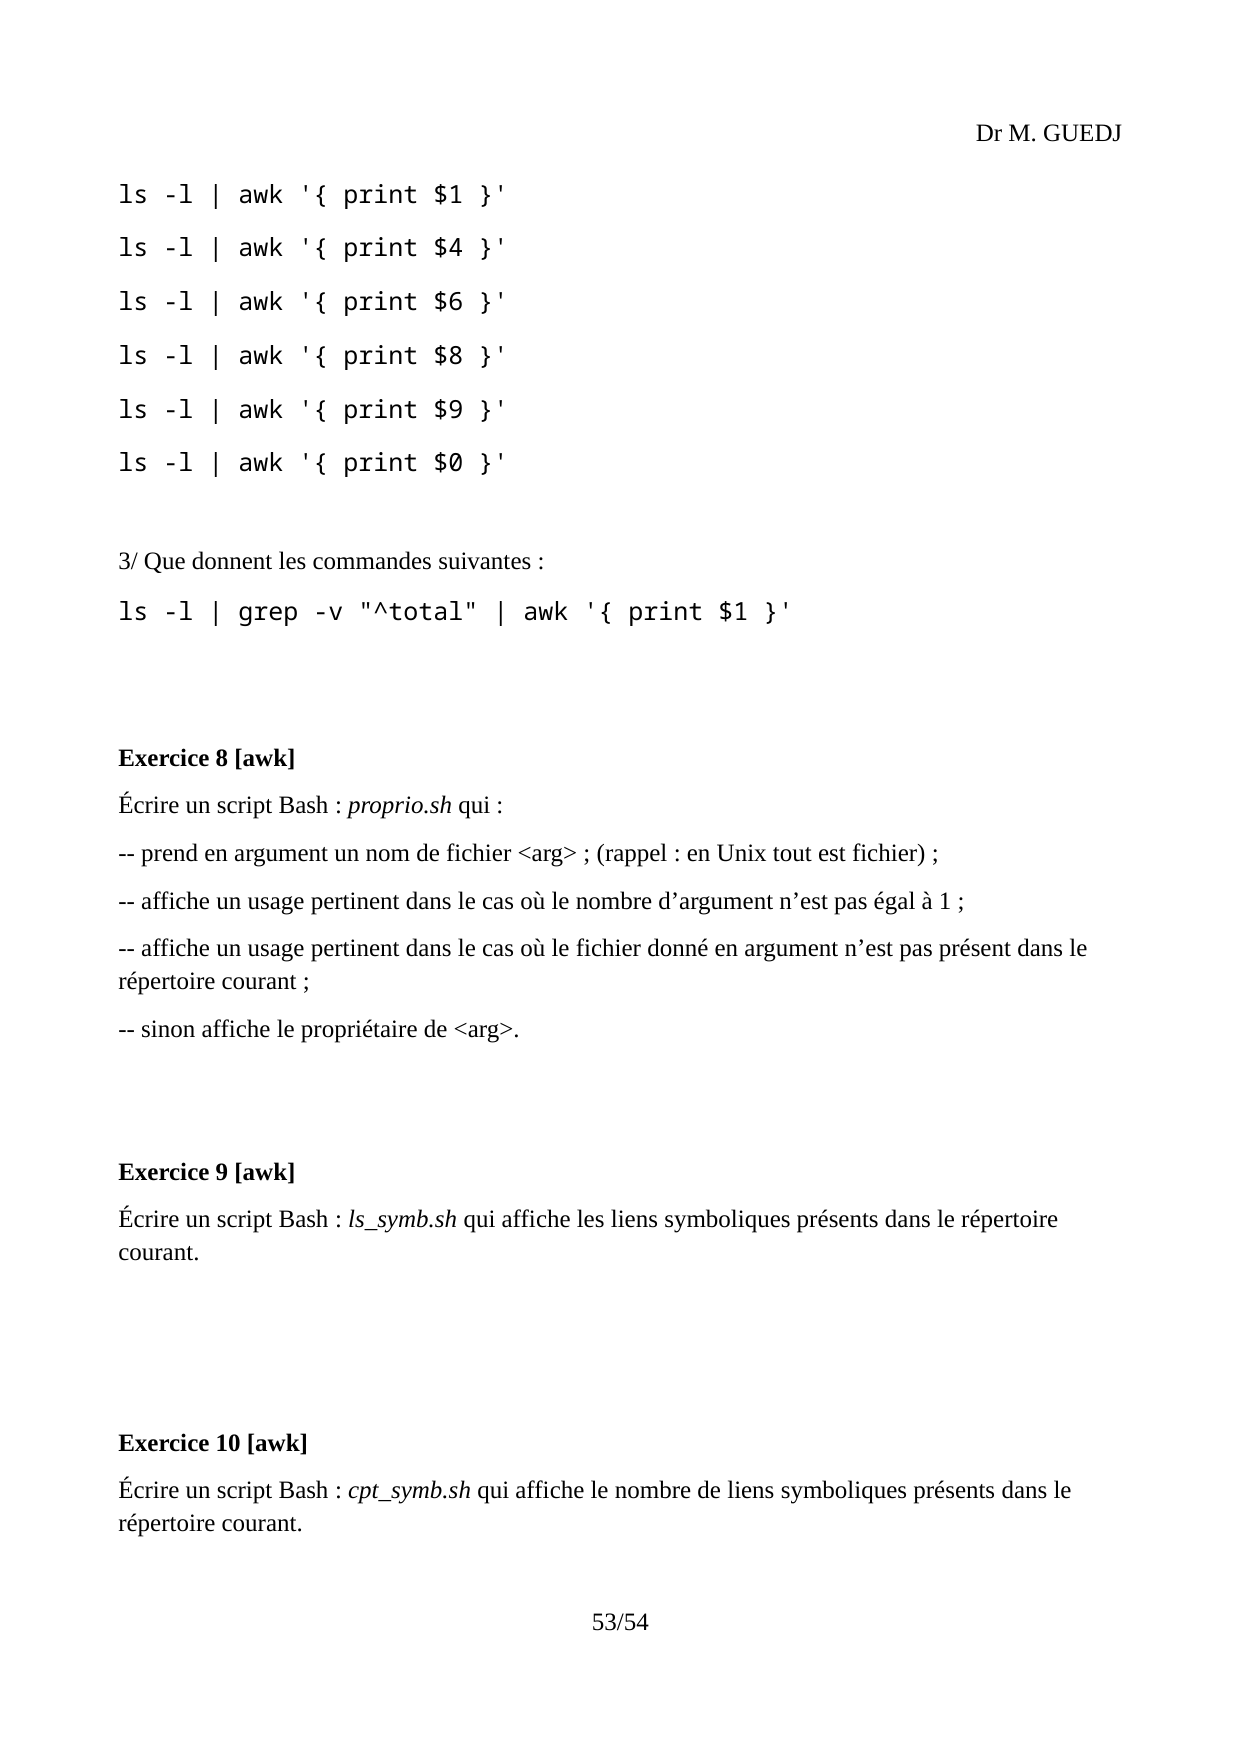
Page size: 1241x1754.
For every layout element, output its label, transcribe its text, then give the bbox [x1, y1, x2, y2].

text ls -l | awk '{ print $1 }' [118, 176, 1122, 210]
text Écrire un script Bash : proprio.sh qui : [118, 791, 1122, 819]
text ls -l | awk '{ print $0 }' [118, 445, 1122, 479]
text 3/ Que donnent les commandes suivantes : [118, 546, 1122, 575]
text ls -l | awk '{ print $4 }' [118, 230, 1122, 264]
text ls -l | awk '{ print $9 }' [118, 391, 1122, 425]
text Écrire un script Bash : ls_symb.sh qui affiche les liens symboliques présents dans le répertoire courant. [118, 1204, 1122, 1266]
text Écrire un script Bash : cpt_symb.sh qui affiche le nombre de liens symboliques présents dans le répertoire courant. [118, 1476, 1122, 1537]
text Exercice 10 [awk] [118, 1428, 1122, 1457]
text Exercice 9 [awk] [118, 1157, 1122, 1186]
text -- prend en argument un nom de fichier <arg> ; (rappel : en Unix tout est fichier) ; [118, 838, 1122, 867]
text -- sinon affiche le propriétaire de <arg>. [118, 1014, 1122, 1043]
text ls -l | awk '{ print $6 }' [118, 284, 1122, 318]
text ls -l | grep -v "^total" | awk '{ print $1 }' [118, 594, 1122, 628]
text ls -l | awk '{ print $8 }' [118, 338, 1122, 372]
text -- affiche un usage pertinent dans le cas où le fichier donné en argument n’est pas présent dans le répertoire courant ; [118, 933, 1122, 995]
text -- affiche un usage pertinent dans le cas où le nombre d’argument n’est pas égal à 1 ; [118, 886, 1122, 914]
text Exercice 8 [awk] [118, 743, 1122, 772]
